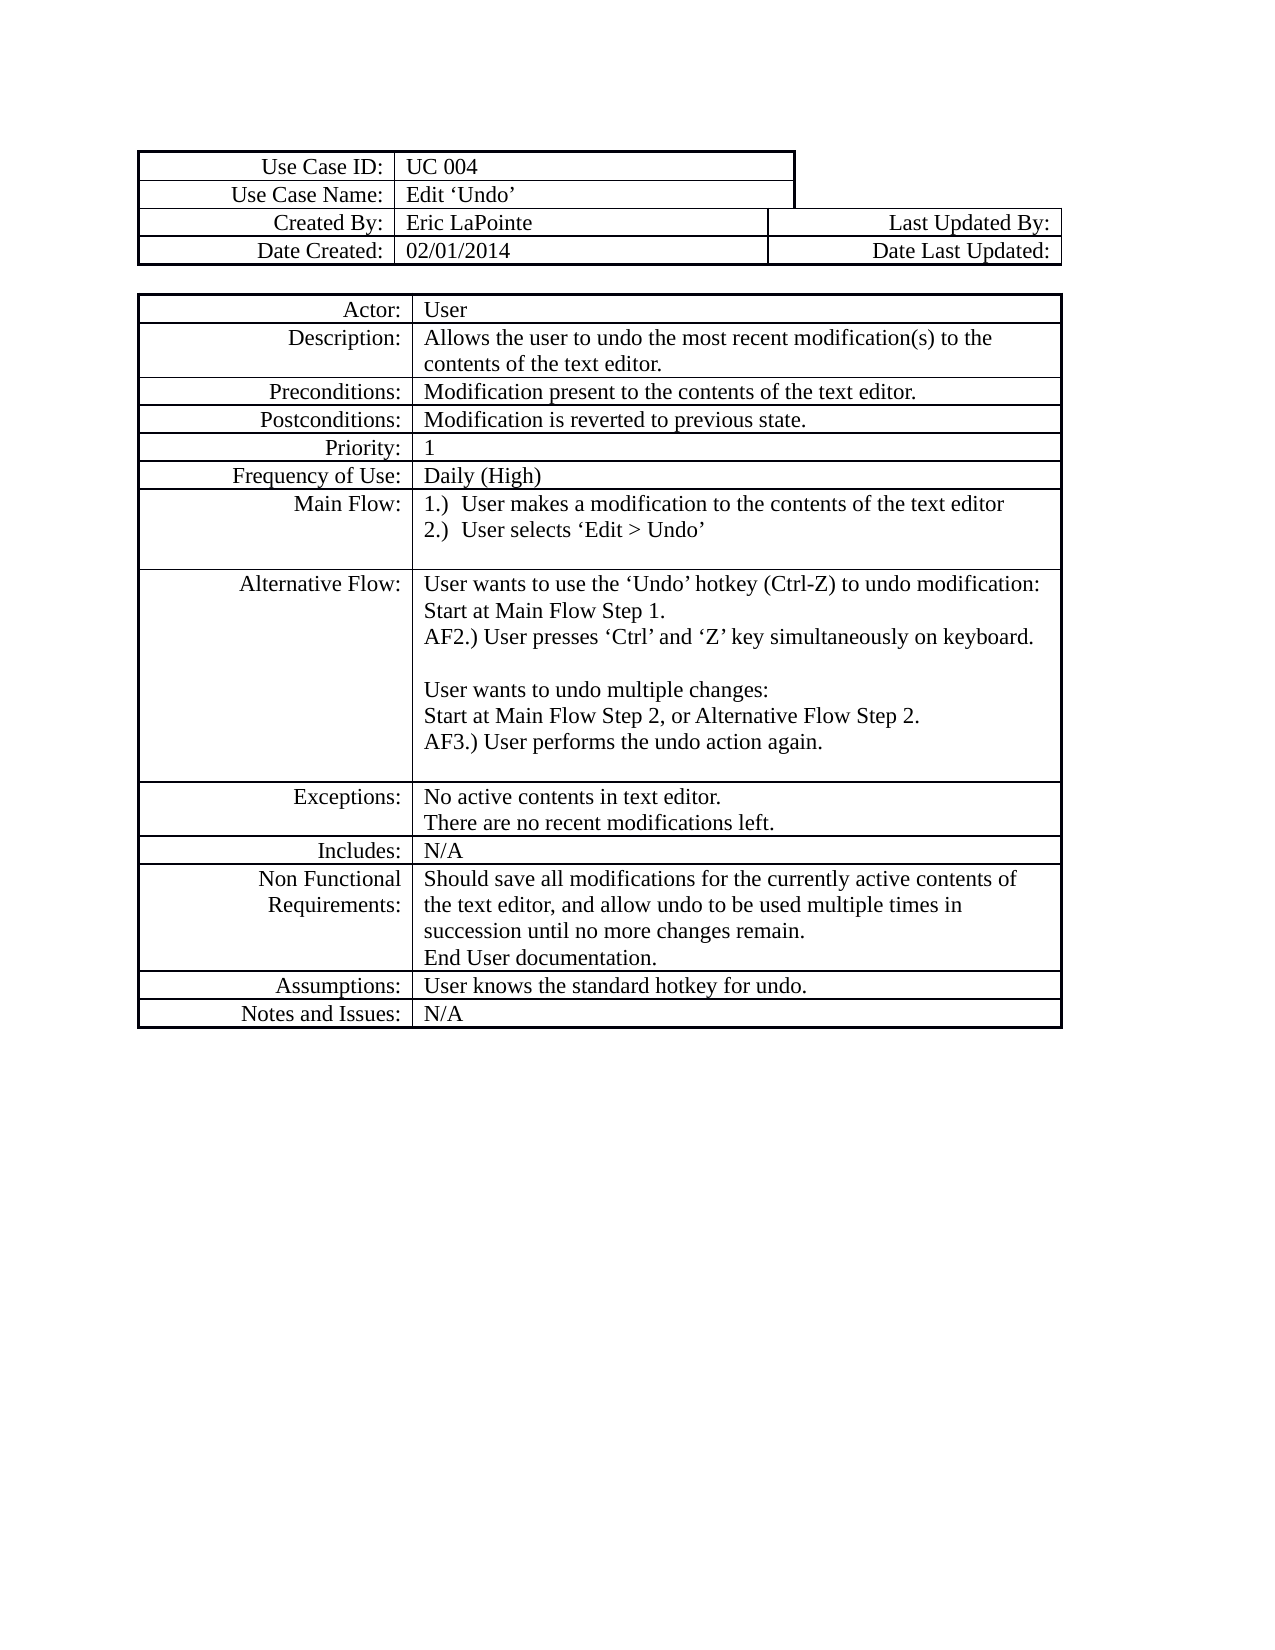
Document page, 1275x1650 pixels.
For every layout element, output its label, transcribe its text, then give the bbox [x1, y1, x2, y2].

table_cell Main Flow: [140, 490, 412, 569]
table_header Use Case ID: [140, 153, 394, 179]
table_cell Modification is reverted to previous state. [413, 406, 1060, 432]
table_cell Eric LaPointe [395, 209, 767, 235]
table_cell Notes and Issues: [140, 1000, 412, 1026]
table_header UC 004 [395, 153, 793, 179]
table_cell Edit ‘Undo’ [395, 181, 793, 207]
table_cell Date Last Updated: [769, 237, 1061, 263]
table_cell Includes: [140, 837, 412, 863]
table_cell Frequency of Use: [140, 462, 412, 488]
table_cell Daily (High) [413, 462, 1060, 488]
table_cell User knows the standard hotkey for undo. [413, 972, 1060, 998]
table_cell 1 [413, 434, 1060, 460]
table_cell Preconditions: [140, 378, 412, 404]
table_cell Priority: [140, 434, 412, 460]
table_cell Modification present to the contents of the text editor. [413, 378, 1060, 404]
table_cell Use Case Name: [140, 181, 394, 207]
table_cell Exceptions: [140, 783, 412, 835]
table_cell User wants to use the ‘Undo’ hotkey (Ctrl-Z) to undo modification: Start at Main Flow Step 1. AF2.) User presses ‘Ctrl’ and ‘Z’ key simultaneously on keyboard. User wants to undo multiple changes: Start at Main Flow Step 2, or Alternative Flow Step 2. AF3.) User performs the undo action again. [413, 570, 1060, 781]
table_cell Created By: [140, 209, 394, 235]
table_cell N/A [413, 1000, 1060, 1026]
table_cell Non Functional Requirements: [140, 865, 412, 970]
table_header User [413, 296, 1060, 322]
table_cell No active contents in text editor. There are no recent modifications left. [413, 783, 1060, 835]
table_cell User makes a modification to the contents of the text editor User selects ‘Edit > Undo’ [413, 490, 1060, 569]
table_cell N/A [413, 837, 1060, 863]
table_cell Date Created: [140, 237, 394, 263]
table_cell Should save all modifications for the currently active contents of the text editor, and allow undo to be used multiple times in succession until no more changes remain. End User documentation. [413, 865, 1060, 970]
table_cell Last Updated By: [769, 209, 1061, 235]
table_cell 02/01/2014 [395, 237, 767, 263]
table_cell Alternative Flow: [140, 570, 412, 781]
table_cell Assumptions: [140, 972, 412, 998]
table_cell Description: [140, 324, 412, 376]
table_cell Postconditions: [140, 406, 412, 432]
table_header Actor: [140, 296, 412, 322]
table_cell Allows the user to undo the most recent modification(s) to the contents of the text editor. [413, 324, 1060, 376]
